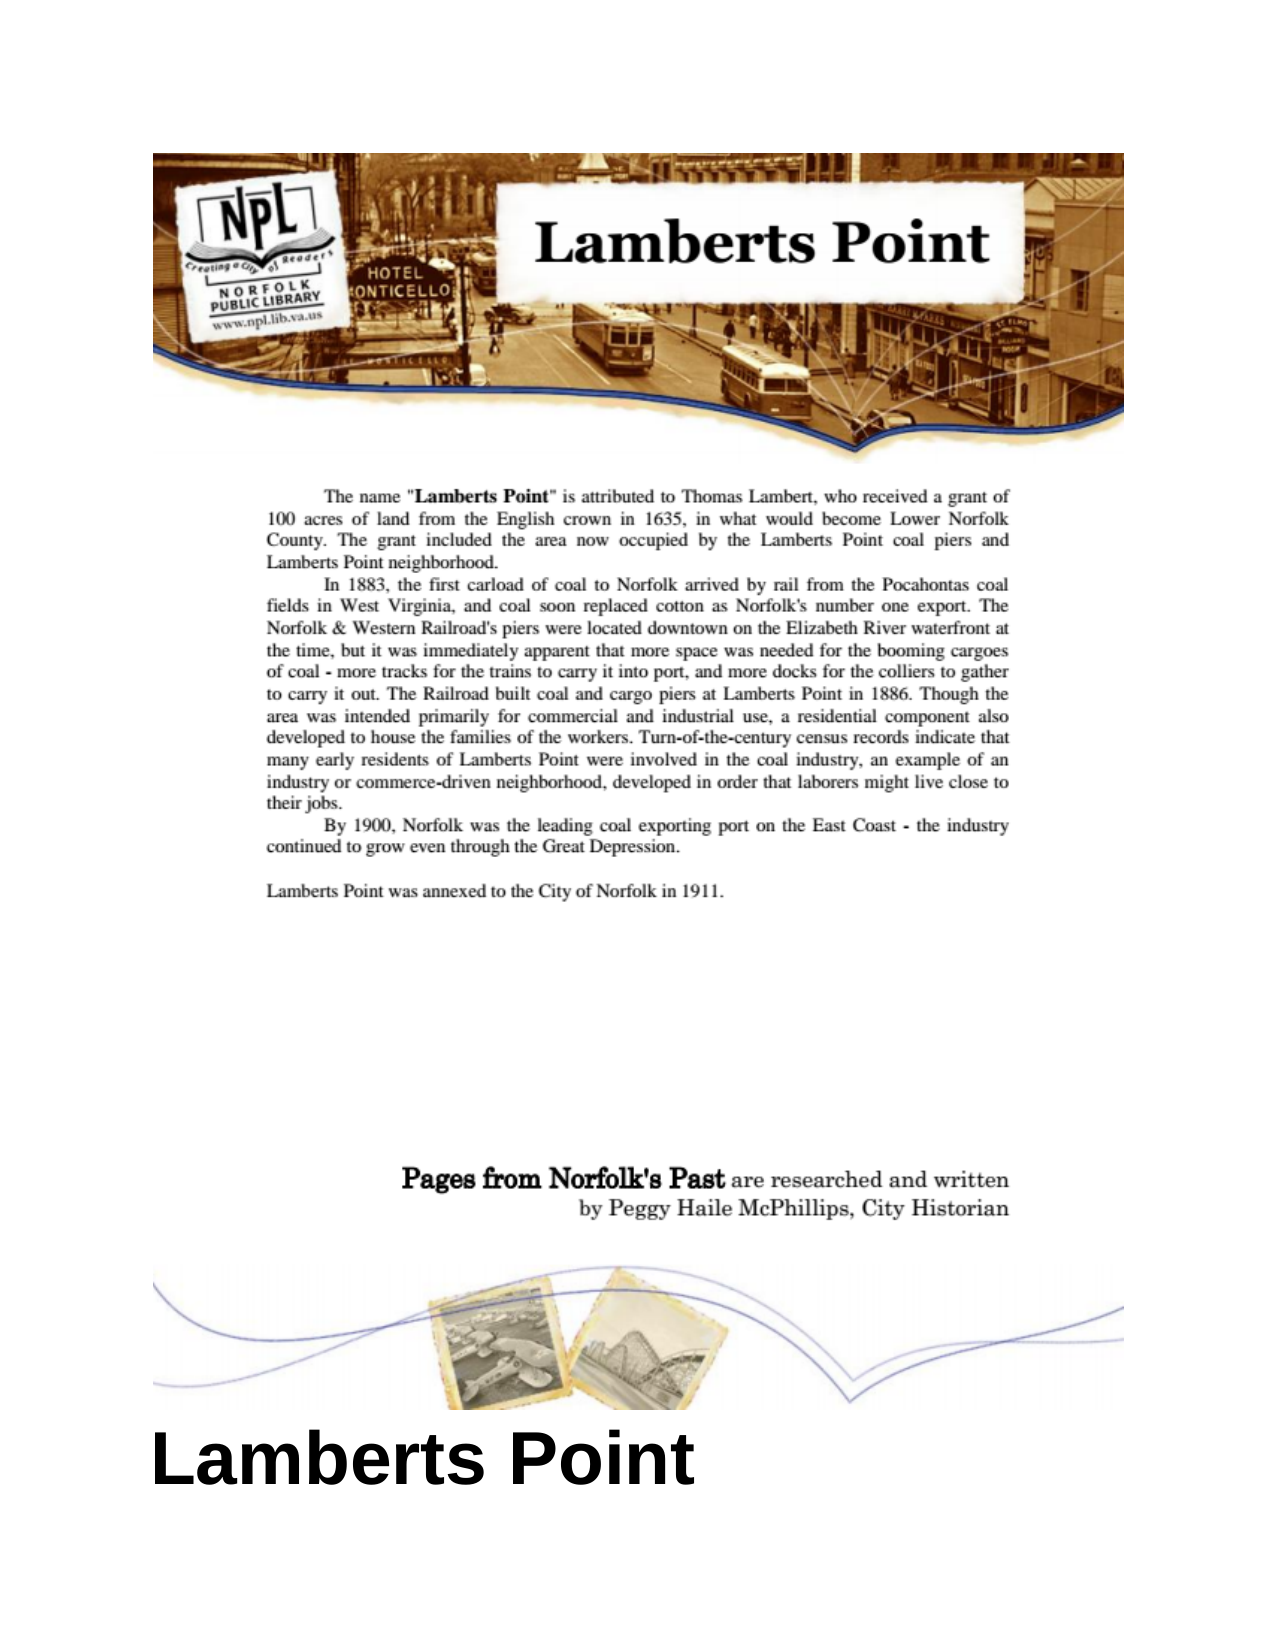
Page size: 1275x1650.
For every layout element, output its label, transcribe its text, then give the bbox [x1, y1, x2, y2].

picture [153, 153, 1124, 1410]
text Lamberts Point [150, 1416, 1125, 1500]
